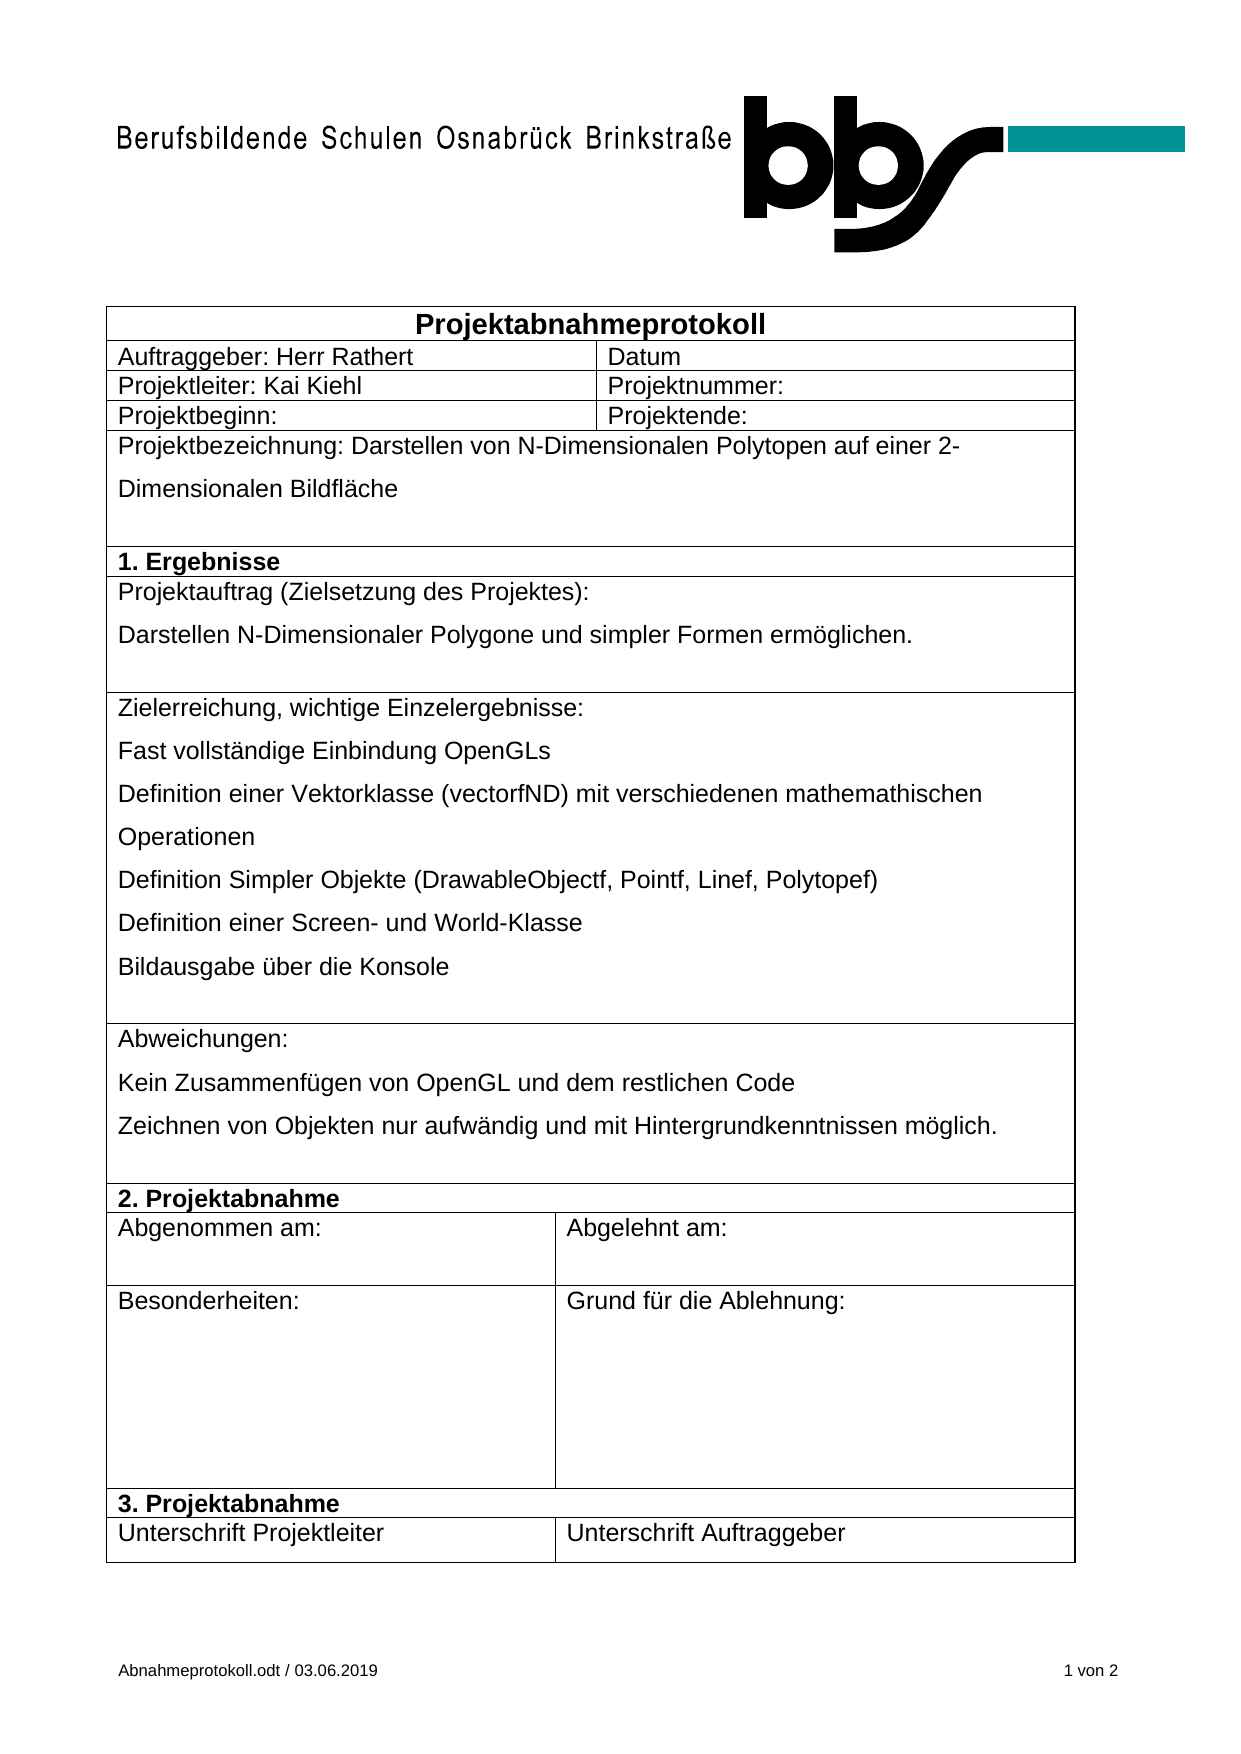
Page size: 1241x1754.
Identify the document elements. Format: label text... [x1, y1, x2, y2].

table_cell Projektnummer: [597, 371, 1074, 400]
table_cell Projektbezeichnung: Darstellen von N-Dimensionalen Polytopen auf einer 2-Dimensionalen Bildfläche [107, 431, 1074, 546]
table_cell Unterschrift Auftraggeber [556, 1518, 1074, 1562]
table_cell Datum [597, 341, 1074, 370]
table_cell Besonderheiten: [107, 1286, 555, 1487]
table_cell Unterschrift Projektleiter [107, 1518, 555, 1562]
table_cell Grund für die Ablehnung: [556, 1286, 1074, 1487]
table_cell Auftraggeber: Herr Rathert [107, 341, 596, 370]
table_cell Projektbeginn: [107, 401, 596, 430]
table_cell Projektleiter: Kai Kiehl [107, 371, 596, 400]
table_cell Zielerreichung, wichtige Einzelergebnisse: Fast vollständige Einbindung OpenGLs Definition einer Vektorklasse (vectorfND) mit verschiedenen mathemathischen Operationen Definition Simpler Objekte (DrawableObjectf, Pointf, Linef, Polytopef) Definition einer Screen- und World-Klasse Bildausgabe über die Konsole [107, 693, 1074, 1023]
table_cell 2. Projektabnahme [107, 1184, 1074, 1212]
table_cell Abgelehnt am: [556, 1213, 1074, 1285]
table_cell Abweichungen: Kein Zusammenfügen von OpenGL und dem restlichen Code Zeichnen von Objekten nur aufwändig und mit Hintergrundkenntnissen möglich. [107, 1024, 1074, 1182]
table_cell 1. Ergebnisse [107, 547, 1074, 576]
table_cell 3. Projektabnahme [107, 1489, 1074, 1517]
table_header Projektabnahmeprotokoll [107, 307, 1074, 340]
table_cell Abgenommen am: [107, 1213, 555, 1285]
table_cell Projektende: [597, 401, 1074, 430]
table_cell Projektauftrag (Zielsetzung des Projektes): Darstellen N-Dimensionaler Polygone und simpler Formen ermöglichen. [107, 577, 1074, 692]
